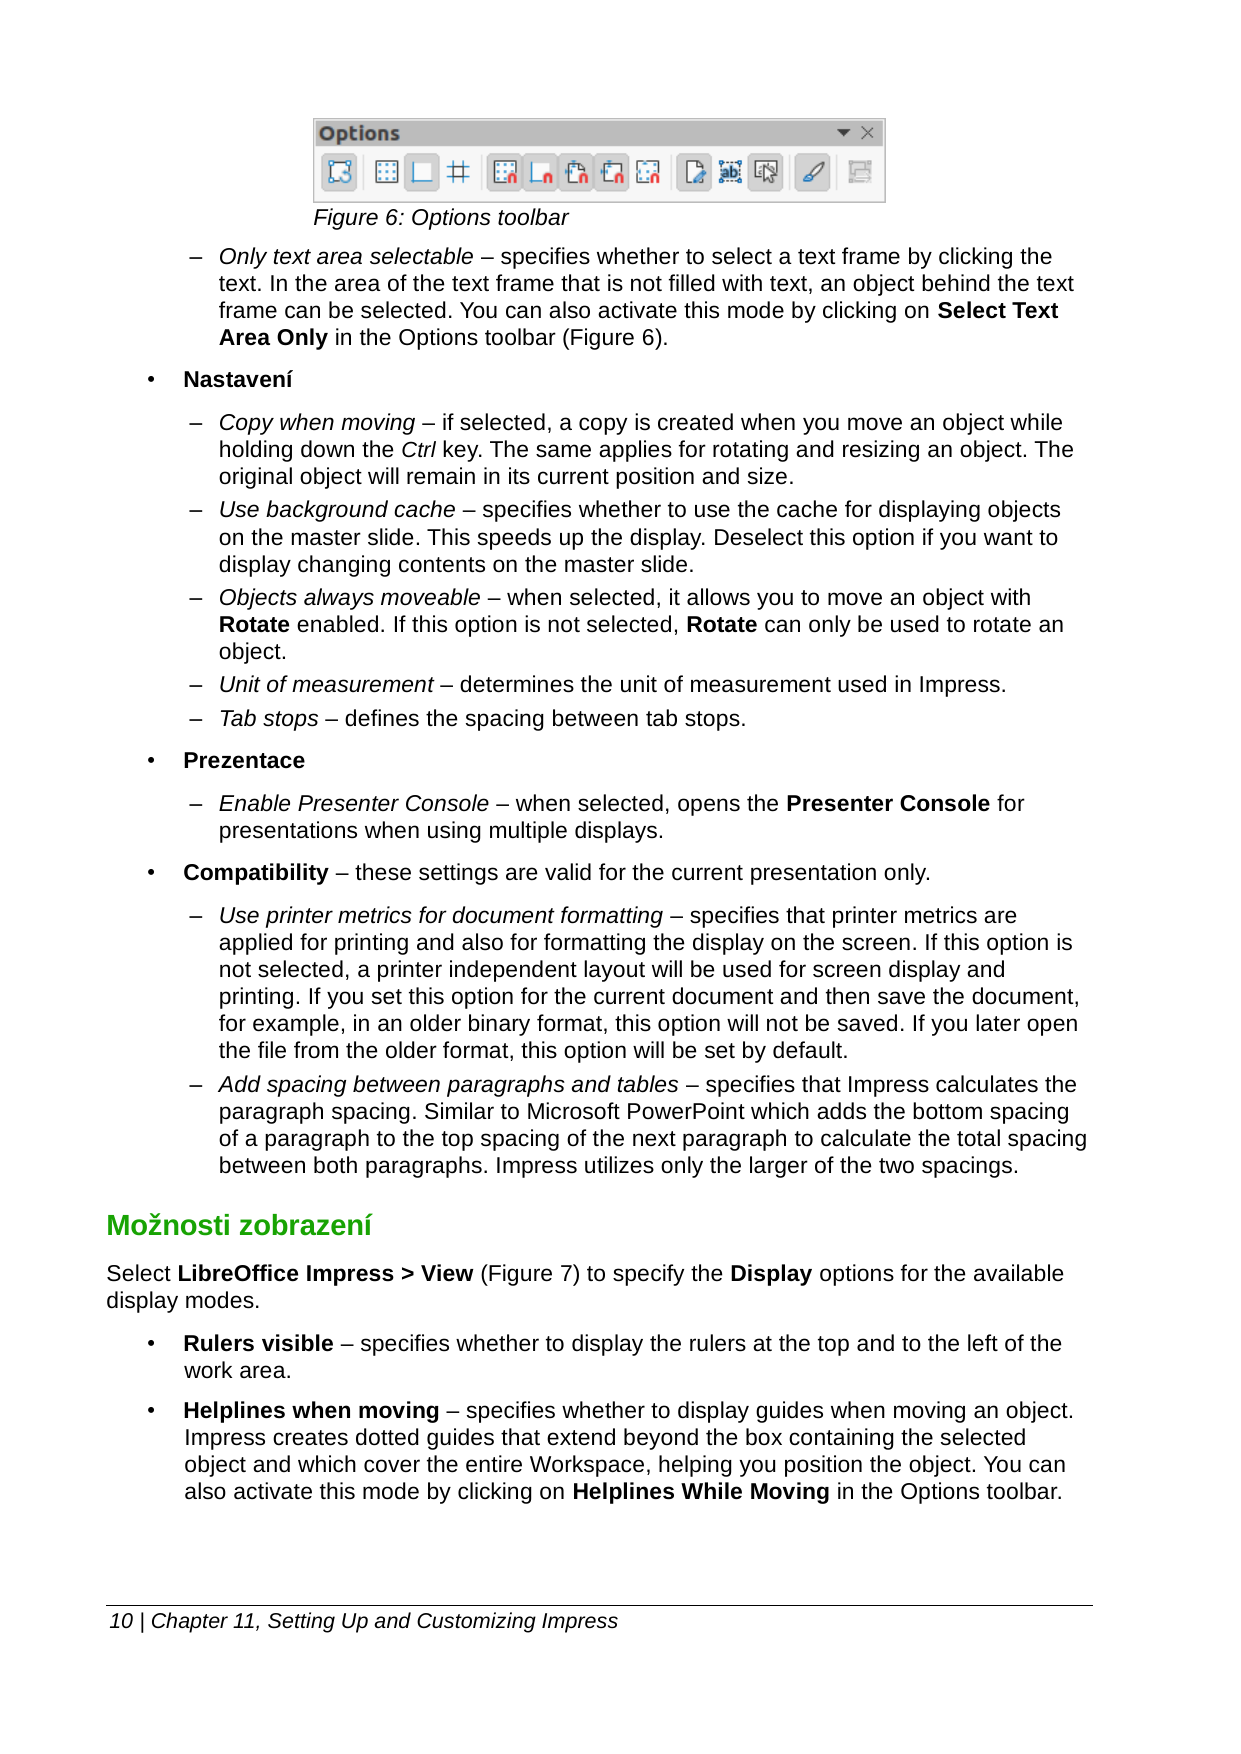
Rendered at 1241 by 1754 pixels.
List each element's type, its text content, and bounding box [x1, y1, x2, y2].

text Select LibreOffice Impress > View (Figure 7) to specify the Display options for the available display modes. [106, 1260, 1093, 1314]
picture [313, 118, 886, 203]
list Tab stops – defines the spacing between tab stops. [189, 704, 1093, 731]
list Unit of measurement – determines the unit of measurement used in Impress. [189, 671, 1093, 698]
list Nastavení [144, 363, 1093, 396]
list Only text area selectable – specifies whether to select a text frame by clicking the text. In the area of the text frame that is not filled with text, an object behind the text frame can be selected. You can also activate this mode by clicking on Select Text Area Only in the Options toolbar (Figure 6). [189, 242, 1093, 350]
list Helplines when moving – specifies whether to display guides when moving an object. Impress creates dotted guides that extend beyond the box containing the selected object and which cover the entire Workspace, helping you position the object. You can also activate this mode by clicking on Helplines While Moving in the Options toolbar. [144, 1393, 1093, 1507]
subtitle Možnosti zobrazení [106, 1207, 1093, 1241]
list Use background cache – specifies whether to use the cache for displaying objects on the master slide. This speeds up the display. Deselect this option if you want to display changing contents on the master slide. [189, 496, 1093, 577]
list Objects always moveable – when selected, it allows you to move an object with Rotate enabled. If this option is not selected, Rotate can only be used to rotate an object. [189, 583, 1093, 664]
list Use printer metrics for document formatting – specifies that printer metrics are applied for printing and also for formatting the display on the screen. If this option is not selected, a printer independent layout will be used for screen display and printing. If you set this option for the current document and then save the document, for example, in an older binary format, this option will not be saved. If you later open the file from the older format, this option will be set by default. [189, 901, 1093, 1064]
list Enable Presenter Console – when selected, opens the Presenter Console for presentations when using multiple displays. [189, 789, 1093, 843]
list Copy when moving – if selected, a copy is created when you move an object while holding down the Ctrl key. The same applies for rotating and resizing an object. The original object will remain in its current position and size. [189, 408, 1093, 489]
list Compatibility – these settings are valid for the current presentation only. [144, 856, 1093, 889]
list Prezentace [144, 744, 1093, 777]
text Figure 6: Options toolbar [313, 203, 886, 230]
list Add spacing between paragraphs and tables – specifies that Impress calculates the paragraph spacing. Similar to Microsoft PowerPoint which adds the bottom spacing of a paragraph to the top spacing of the next paragraph to calculate the total spacing between both paragraphs. Impress utilizes only the larger of the two spacings. [189, 1070, 1093, 1178]
list Rulers visible – specifies whether to display the rulers at the top and to the left of the work area. [144, 1326, 1093, 1383]
